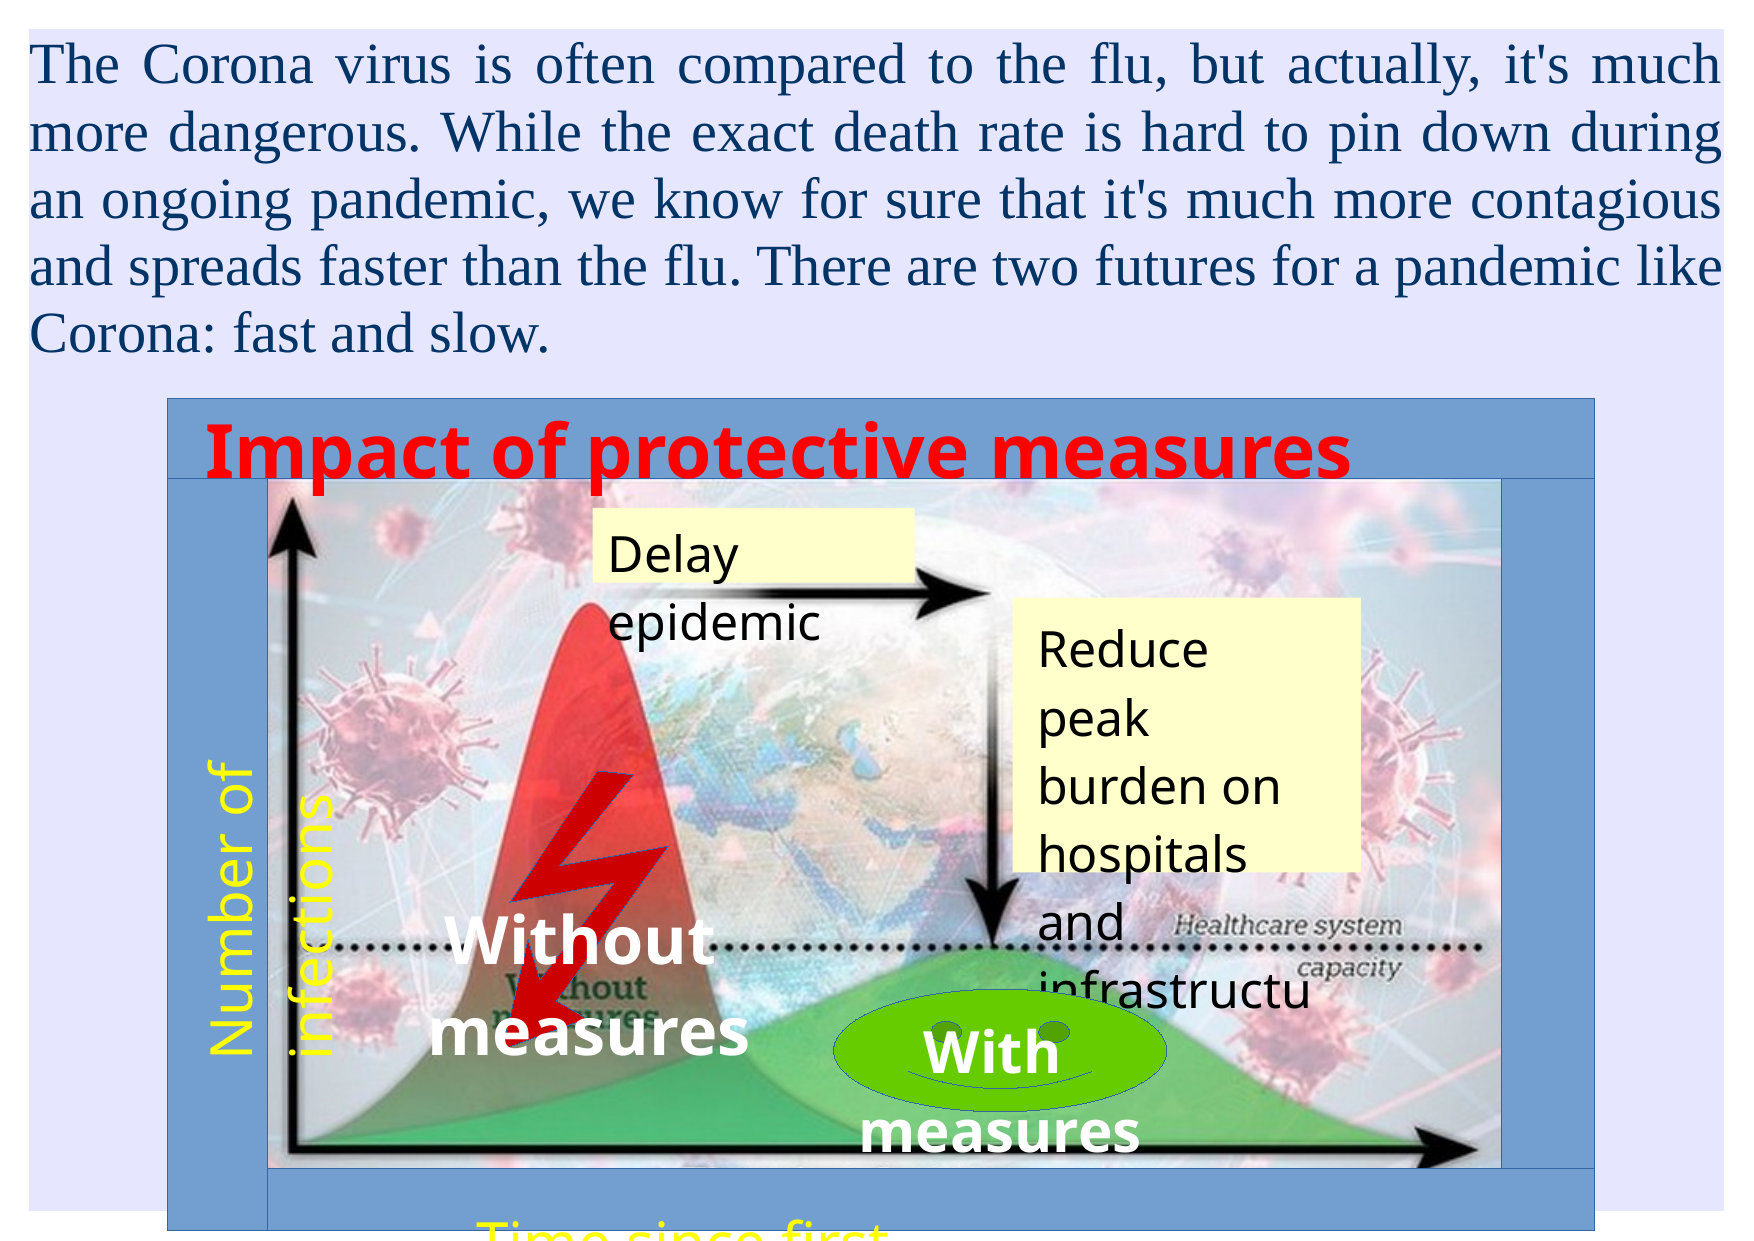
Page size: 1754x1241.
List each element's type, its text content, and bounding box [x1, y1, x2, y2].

picture [268, 479, 1501, 1168]
text The Corona virus is often compared to the flu, but actually, it's much more dangerous. While the exact death rate is hard to pin down during an ongoing pandemic, we know for sure that it's much more contagious and spreads faster than the flu. There are two futures for a pandemic like Corona: fast and slow. [29, 29, 1724, 365]
